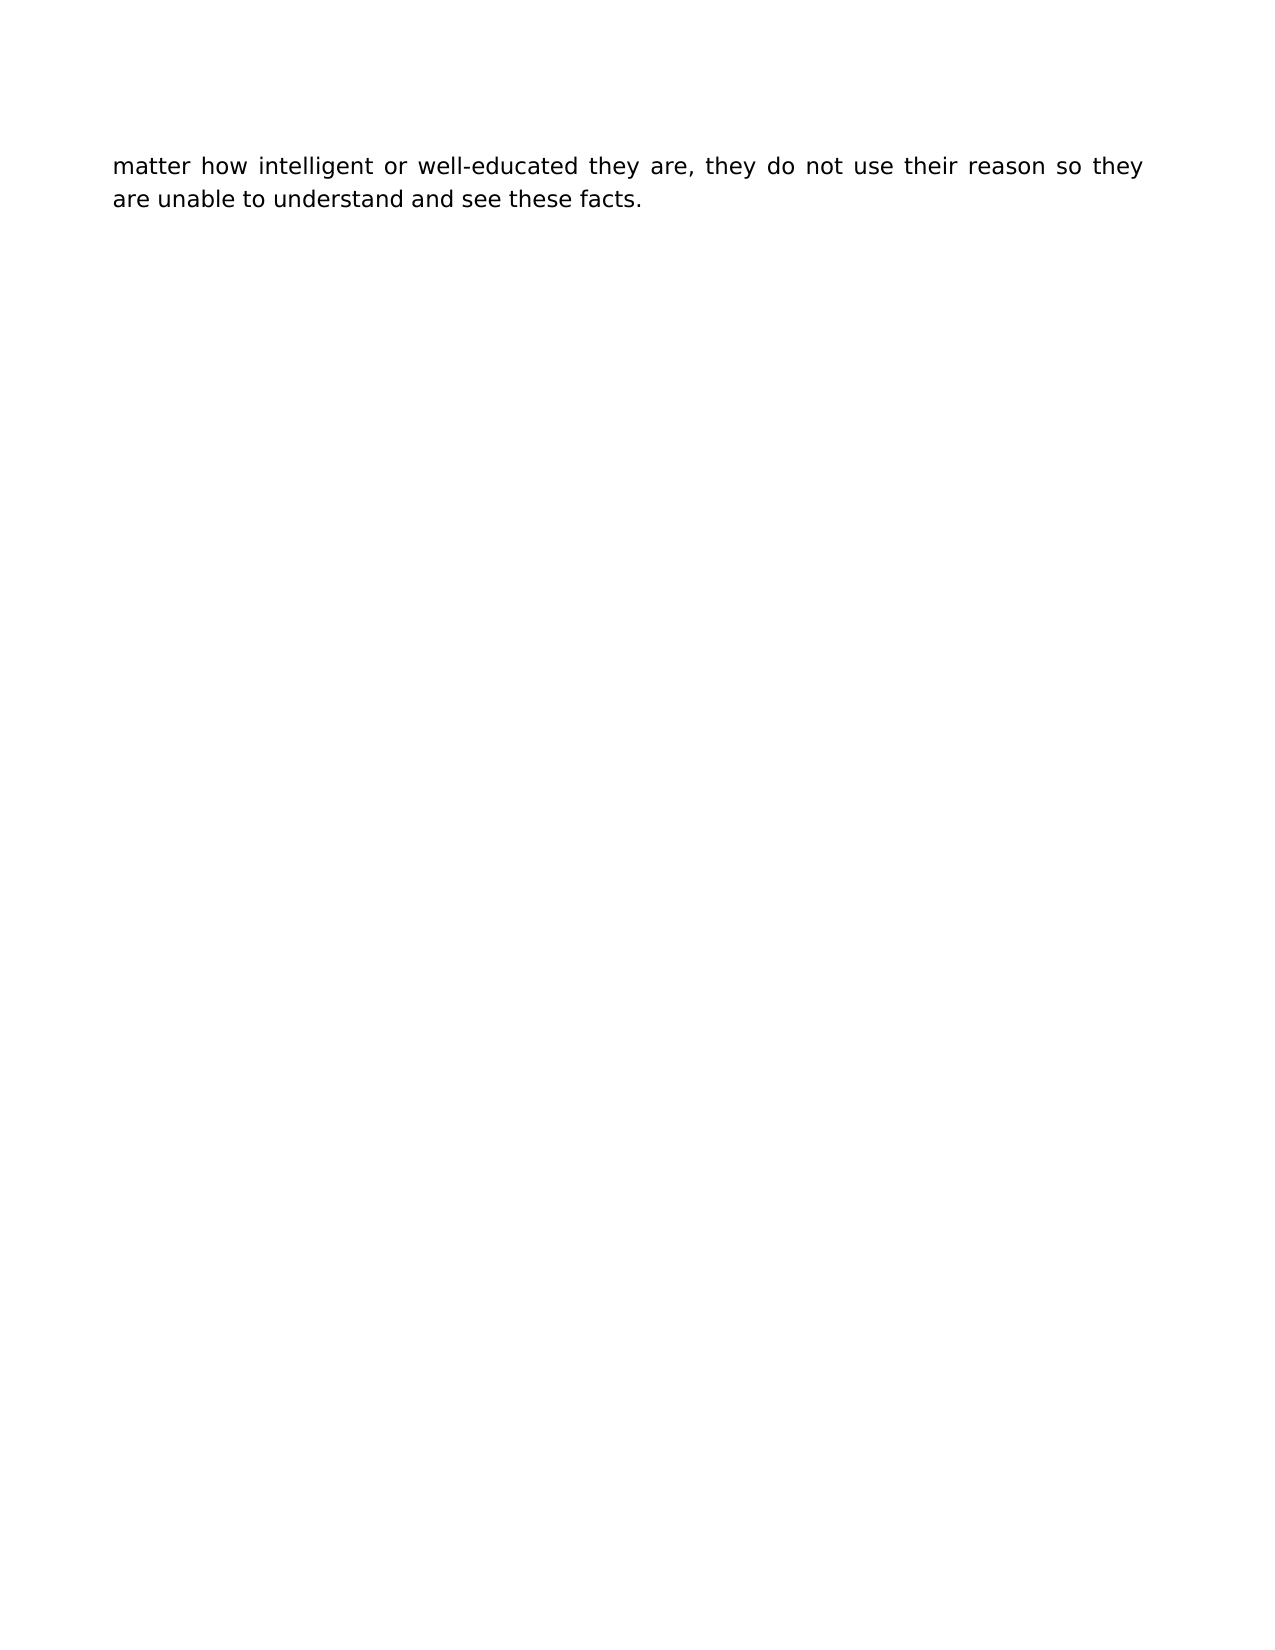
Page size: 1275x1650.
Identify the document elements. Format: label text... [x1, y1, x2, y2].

text matter how intelligent or well-educated they are, they do not use their reason so they are unable to understand and see these facts. [112, 148, 1145, 214]
